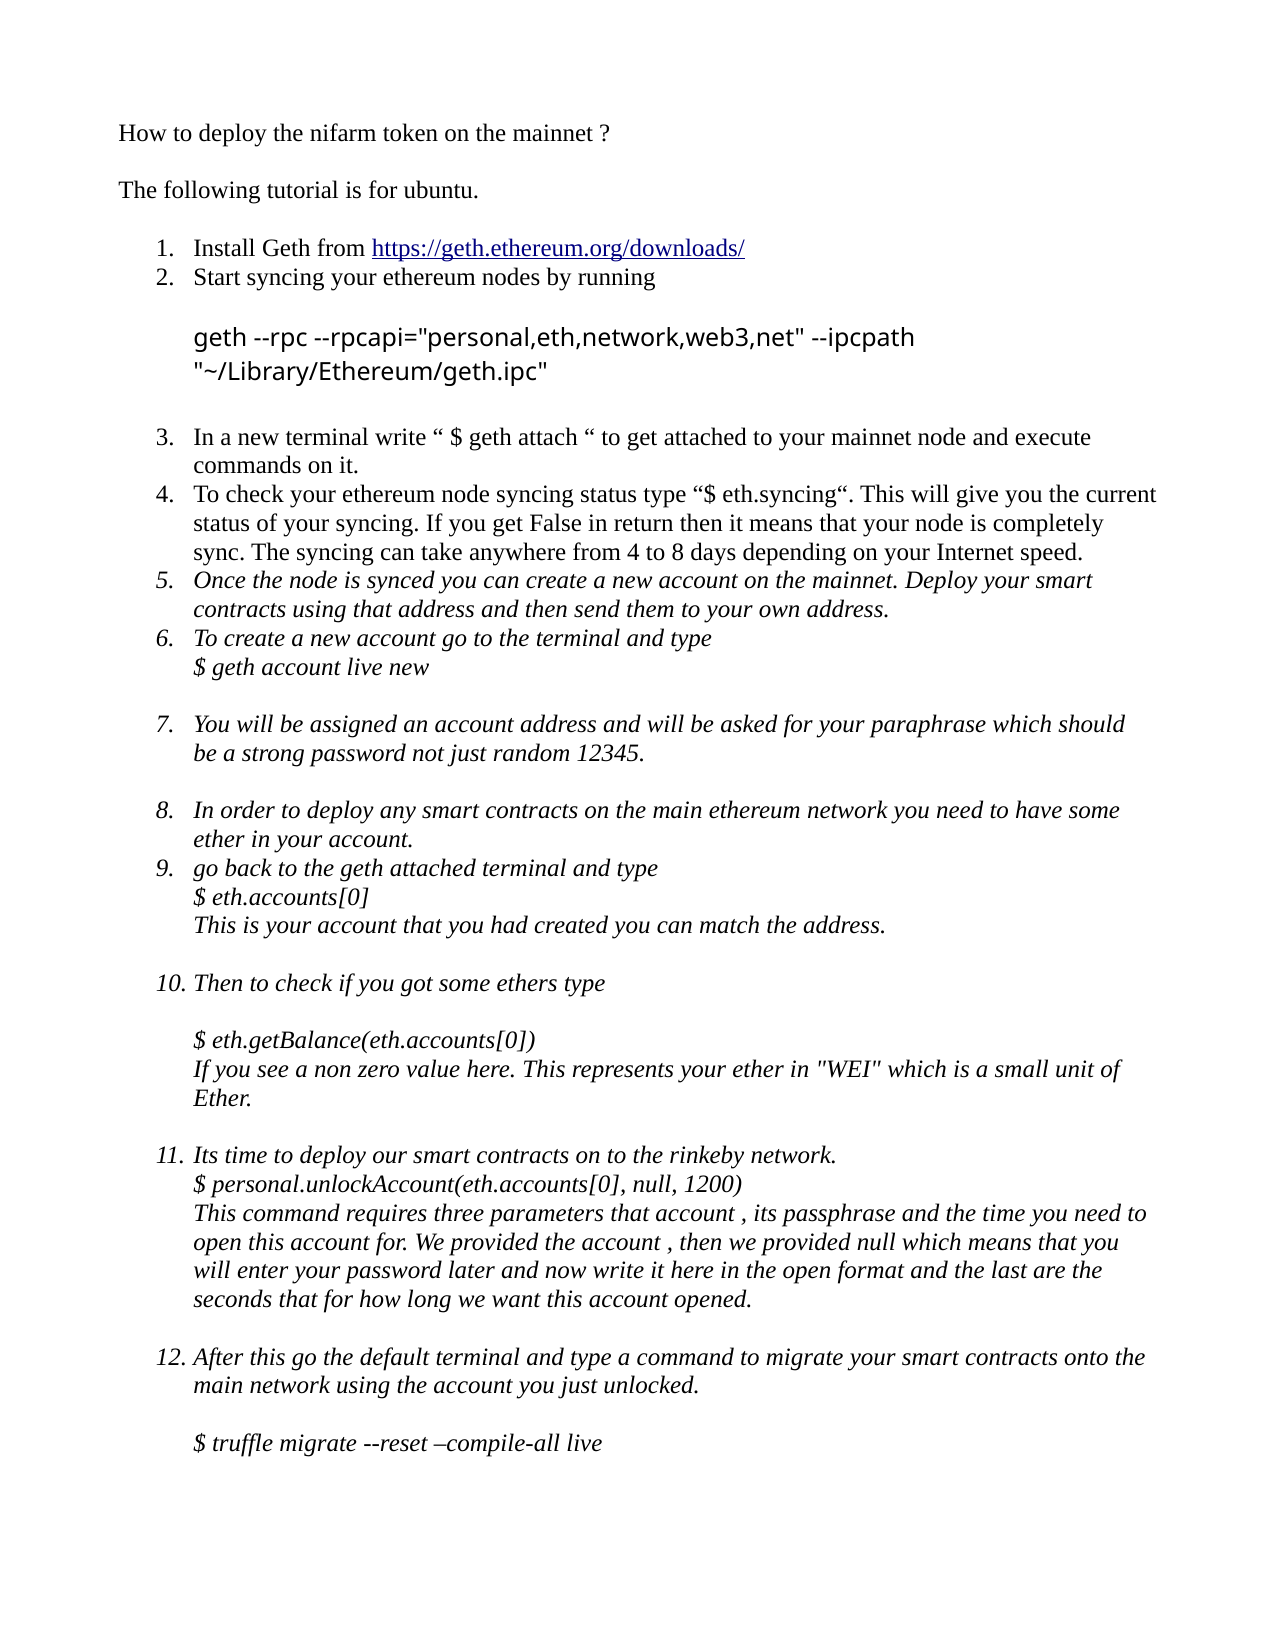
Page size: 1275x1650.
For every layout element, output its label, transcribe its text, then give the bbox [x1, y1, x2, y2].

list go back to the geth attached terminal and type [156, 853, 1157, 882]
list In a new terminal write “ $ geth attach “ to get attached to your mainnet node and execute commands on it. [156, 422, 1157, 479]
list Start syncing your ethereum nodes by running [156, 262, 1157, 291]
text How to deploy the nifarm token on the mainnet ? [118, 118, 1157, 147]
list In order to deploy any smart contracts on the main ethereum network you need to have some ether in your account. [156, 795, 1157, 853]
text The following tutorial is for ubuntu. [118, 176, 1157, 204]
list To create a new account go to the terminal and type [156, 623, 1157, 652]
list Then to check if you got some ethers type [156, 968, 1157, 997]
list Install Geth from https://geth.ethereum.org/downloads/ [156, 233, 1157, 262]
list geth --rpc --rpcapi="personal,eth,network,web3,net" --ipcpath "~/Library/Ethereum/geth.ipc" [156, 319, 1157, 387]
list $ personal.unlockAccount(eth.accounts[0], null, 1200) [156, 1169, 1157, 1198]
list $ truffle migrate --reset –compile-all live [156, 1428, 1157, 1457]
list To check your ethereum node syncing status type “$ eth.syncing“. This will give you the current status of your syncing. If you get False in return then it means that your node is completely sync. The syncing can take anywhere from 4 to 8 days depending on your Internet speed. [156, 479, 1157, 565]
list After this go the default terminal and type a command to migrate your smart contracts onto the main network using the account you just unlocked. [156, 1342, 1157, 1399]
list If you see a non zero value here. This represents your ether in "WEI" which is a small unit of Ether. [156, 1054, 1157, 1112]
list $ geth account live new [156, 652, 1157, 680]
list Once the node is synced you can create a new account on the mainnet. Deploy your smart contracts using that address and then send them to your own address. [156, 565, 1157, 623]
list $ eth.getBalance(eth.accounts[0]) [156, 1025, 1157, 1054]
list $ eth.accounts[0] [156, 882, 1157, 910]
list This command requires three parameters that account , its passphrase and the time you need to open this account for. We provided the account , then we provided null which means that you will enter your password later and now write it here in the open format and the last are the seconds that for how long we want this account opened. [156, 1198, 1157, 1313]
list Its time to deploy our smart contracts on to the rinkeby network. [156, 1140, 1157, 1169]
list This is your account that you had created you can match the address. [156, 910, 1157, 939]
list You will be assigned an account address and will be asked for your paraphrase which should be a strong password not just random 12345. [156, 709, 1157, 767]
